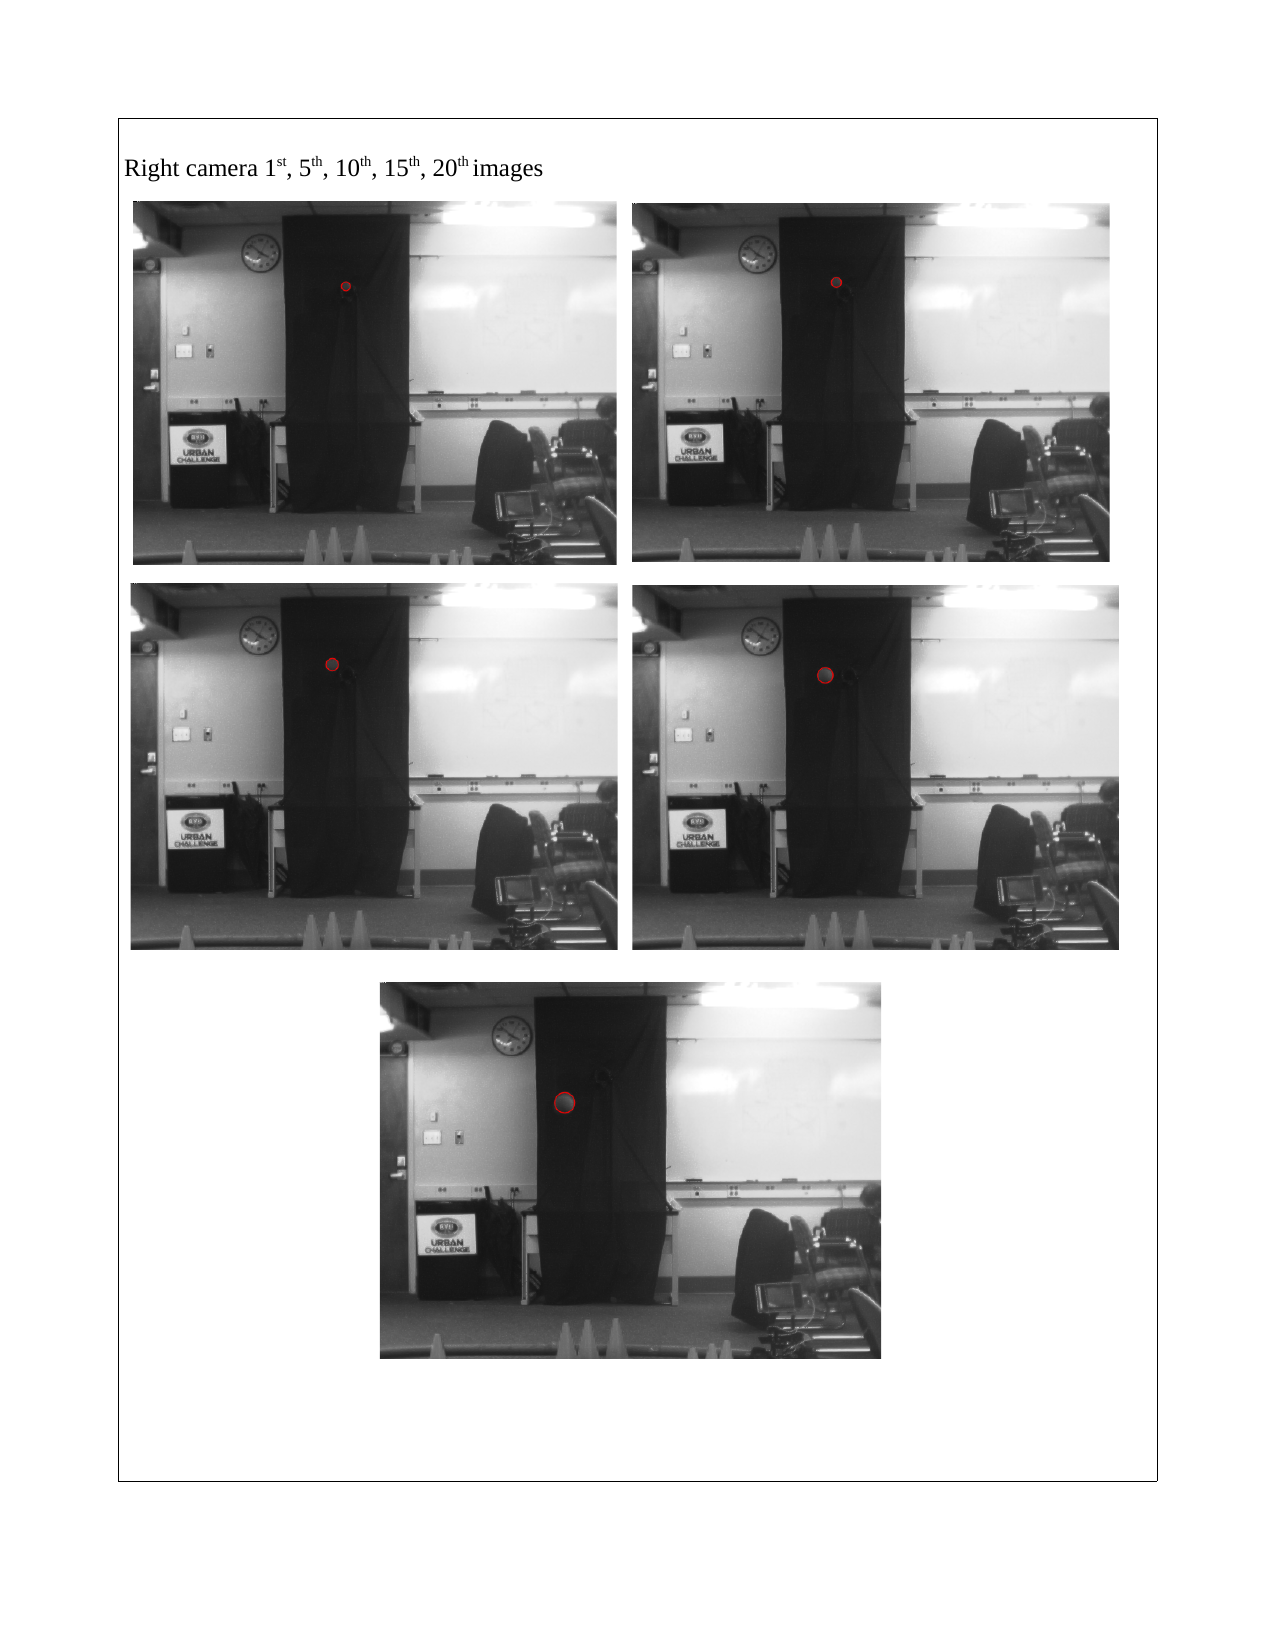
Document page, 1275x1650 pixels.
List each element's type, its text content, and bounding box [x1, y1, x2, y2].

picture [133, 201, 617, 565]
picture [379, 982, 882, 1359]
picture [632, 585, 1119, 950]
table_header Right camera 1st, 5th, 10th, 15th, 20th images [119, 119, 1157, 1481]
picture [130, 583, 618, 950]
picture [632, 203, 1110, 562]
